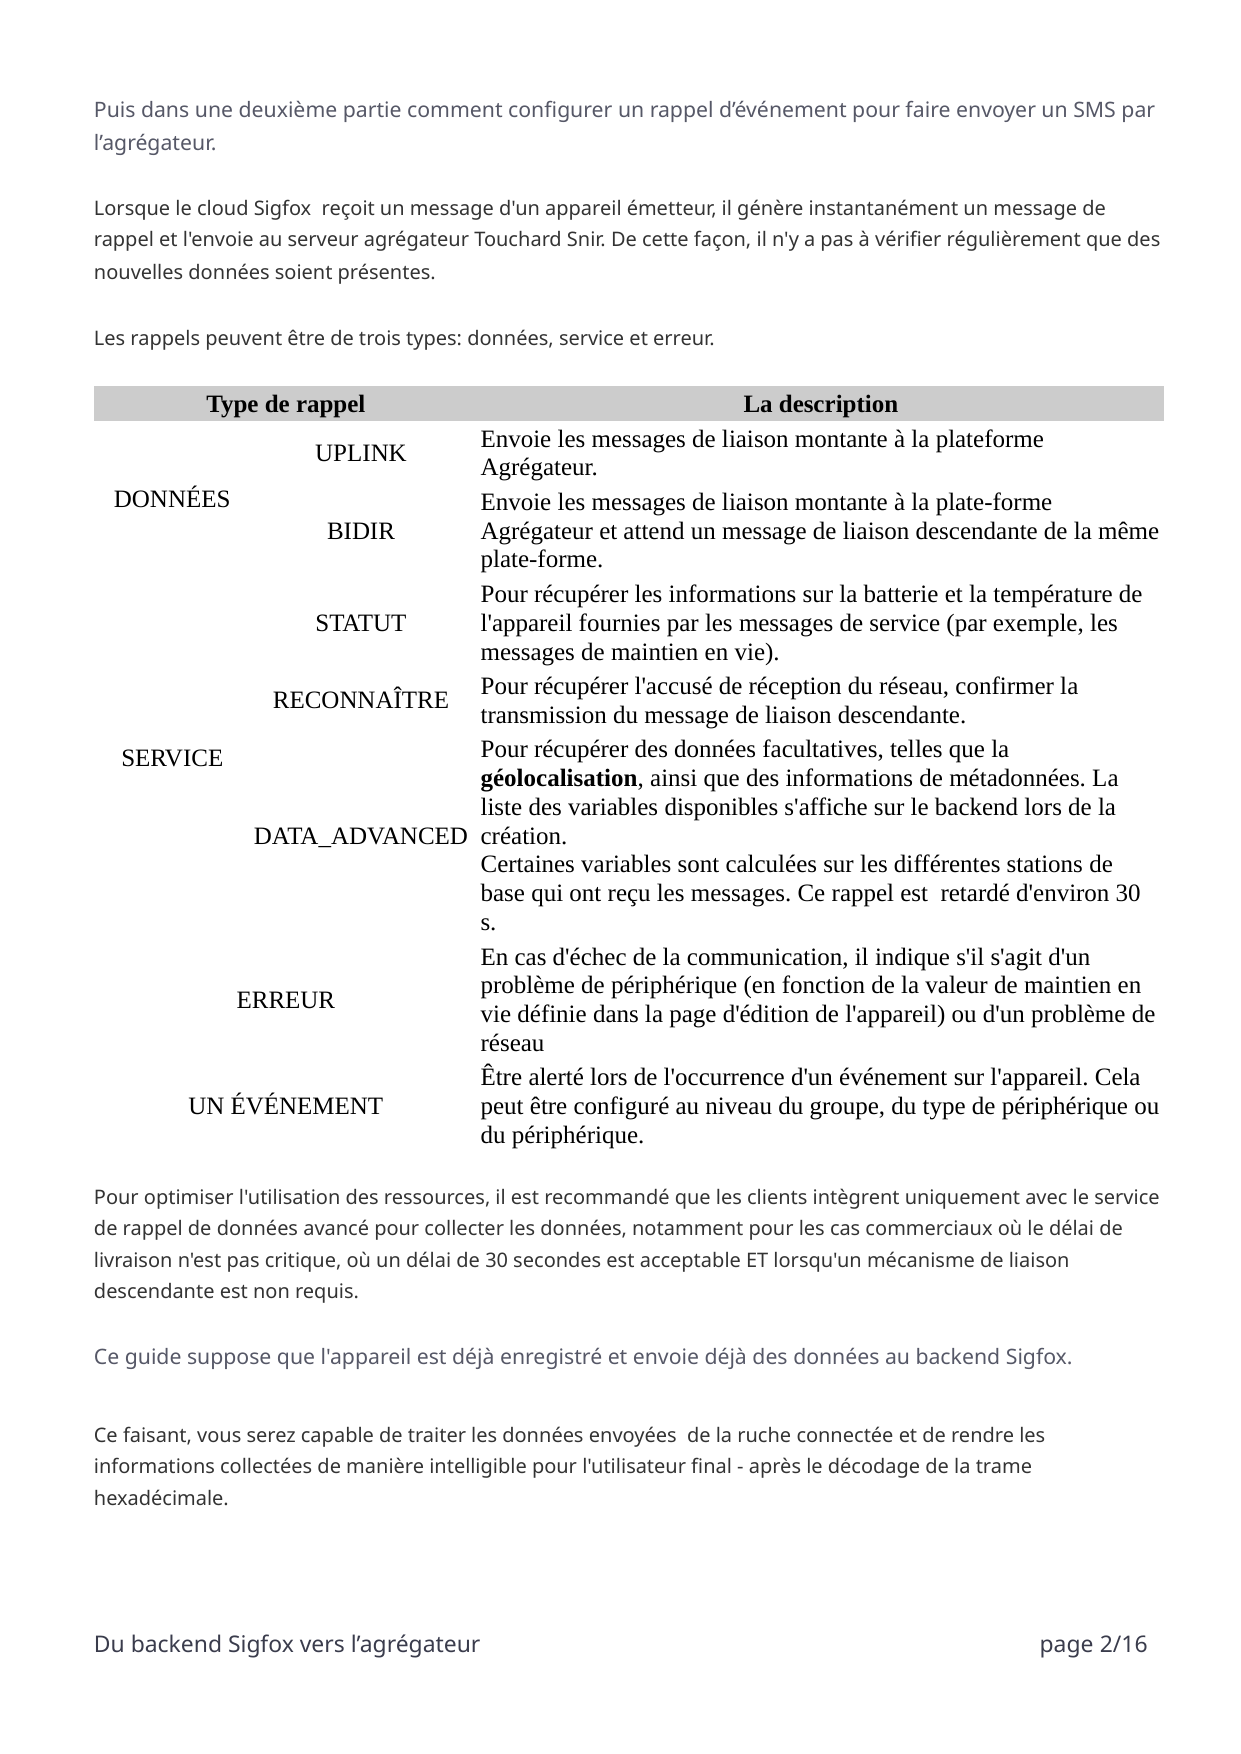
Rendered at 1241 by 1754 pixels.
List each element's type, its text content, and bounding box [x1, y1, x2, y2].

table_cell STATUT [244, 576, 477, 668]
table_cell Envoie les messages de liaison montante à la plate-forme Agrégateur et attend un message de liaison descendante de la même plate-forme. [478, 484, 1164, 576]
table_header Type de rappel [94, 386, 477, 421]
table_cell Pour récupérer les informations sur la batterie et la température de l'appareil fournies par les messages de service (par exemple, les messages de maintien en vie). [478, 576, 1164, 668]
table_cell ERREUR [94, 939, 477, 1059]
table_cell Envoie les messages de liaison montante à la plateforme Agrégateur. [478, 421, 1164, 484]
table_header La description [478, 386, 1164, 421]
table_cell Pour récupérer des données facultatives, telles que la géolocalisation, ainsi que des informations de métadonnées. La liste des variables disponibles s'affiche sur le backend lors de la création. Certaines variables sont calculées sur les différentes stations de base qui ont reçu les messages. Ce rappel est retardé d'environ 30 s. [478, 732, 1164, 939]
text Pour optimiser l'utilisation des ressources, il est recommandé que les clients intègrent uniquement avec le service de rappel de données avancé pour collecter les données, notamment pour les cas commerciaux où le délai de livraison n'est pas critique, où un délai de 30 secondes est acceptable ET lorsqu'un mécanisme de liaison descendante est non requis. [94, 1183, 1164, 1304]
table_cell Pour récupérer l'accusé de réception du réseau, confirmer la transmission du message de liaison descendante. [478, 668, 1164, 732]
text Lorsque le cloud Sigfox reçoit un message d'un appareil émetteur, il génère instantanément un message de rappel et l'envoie au serveur agrégateur Touchard Snir. De cette façon, il n'y a pas à vérifier régulièrement que des nouvelles données soient présentes. [94, 194, 1164, 286]
text Ce guide suppose que l'appareil est déjà enregistré et envoie déjà des données au backend Sigfox. [94, 1342, 1164, 1371]
table_cell DONNÉES [94, 421, 244, 576]
text Les rappels peuvent être de trois types: données, service et erreur. [94, 323, 1164, 351]
table_cell RECONNAÎTRE [244, 668, 477, 732]
table_cell UPLINK [244, 421, 477, 484]
table_cell SERVICE [94, 576, 244, 939]
subtitle Ce faisant, vous serez capable de traiter les données envoyées de la ruche connectée et de rendre les informations collectées de manière intelligible pour l'utilisateur final - après le décodage de la trame hexadécimale. [94, 1421, 1164, 1511]
table_cell DATA_ADVANCED [244, 732, 477, 939]
table_cell Être alerté lors de l'occurrence d'un événement sur l'appareil. Cela peut être configuré au niveau du groupe, du type de périphérique ou du périphérique. [478, 1060, 1164, 1152]
text Puis dans une deuxième partie comment configurer un rappel d’événement pour faire envoyer un SMS par l’agrégateur. [94, 94, 1164, 157]
table_cell UN ÉVÉNEMENT [94, 1060, 477, 1152]
table_cell En cas d'échec de la communication, il indique s'il s'agit d'un problème de périphérique (en fonction de la valeur de maintien en vie définie dans la page d'édition de l'appareil) ou d'un problème de réseau [478, 939, 1164, 1059]
table_cell BIDIR [244, 484, 477, 576]
